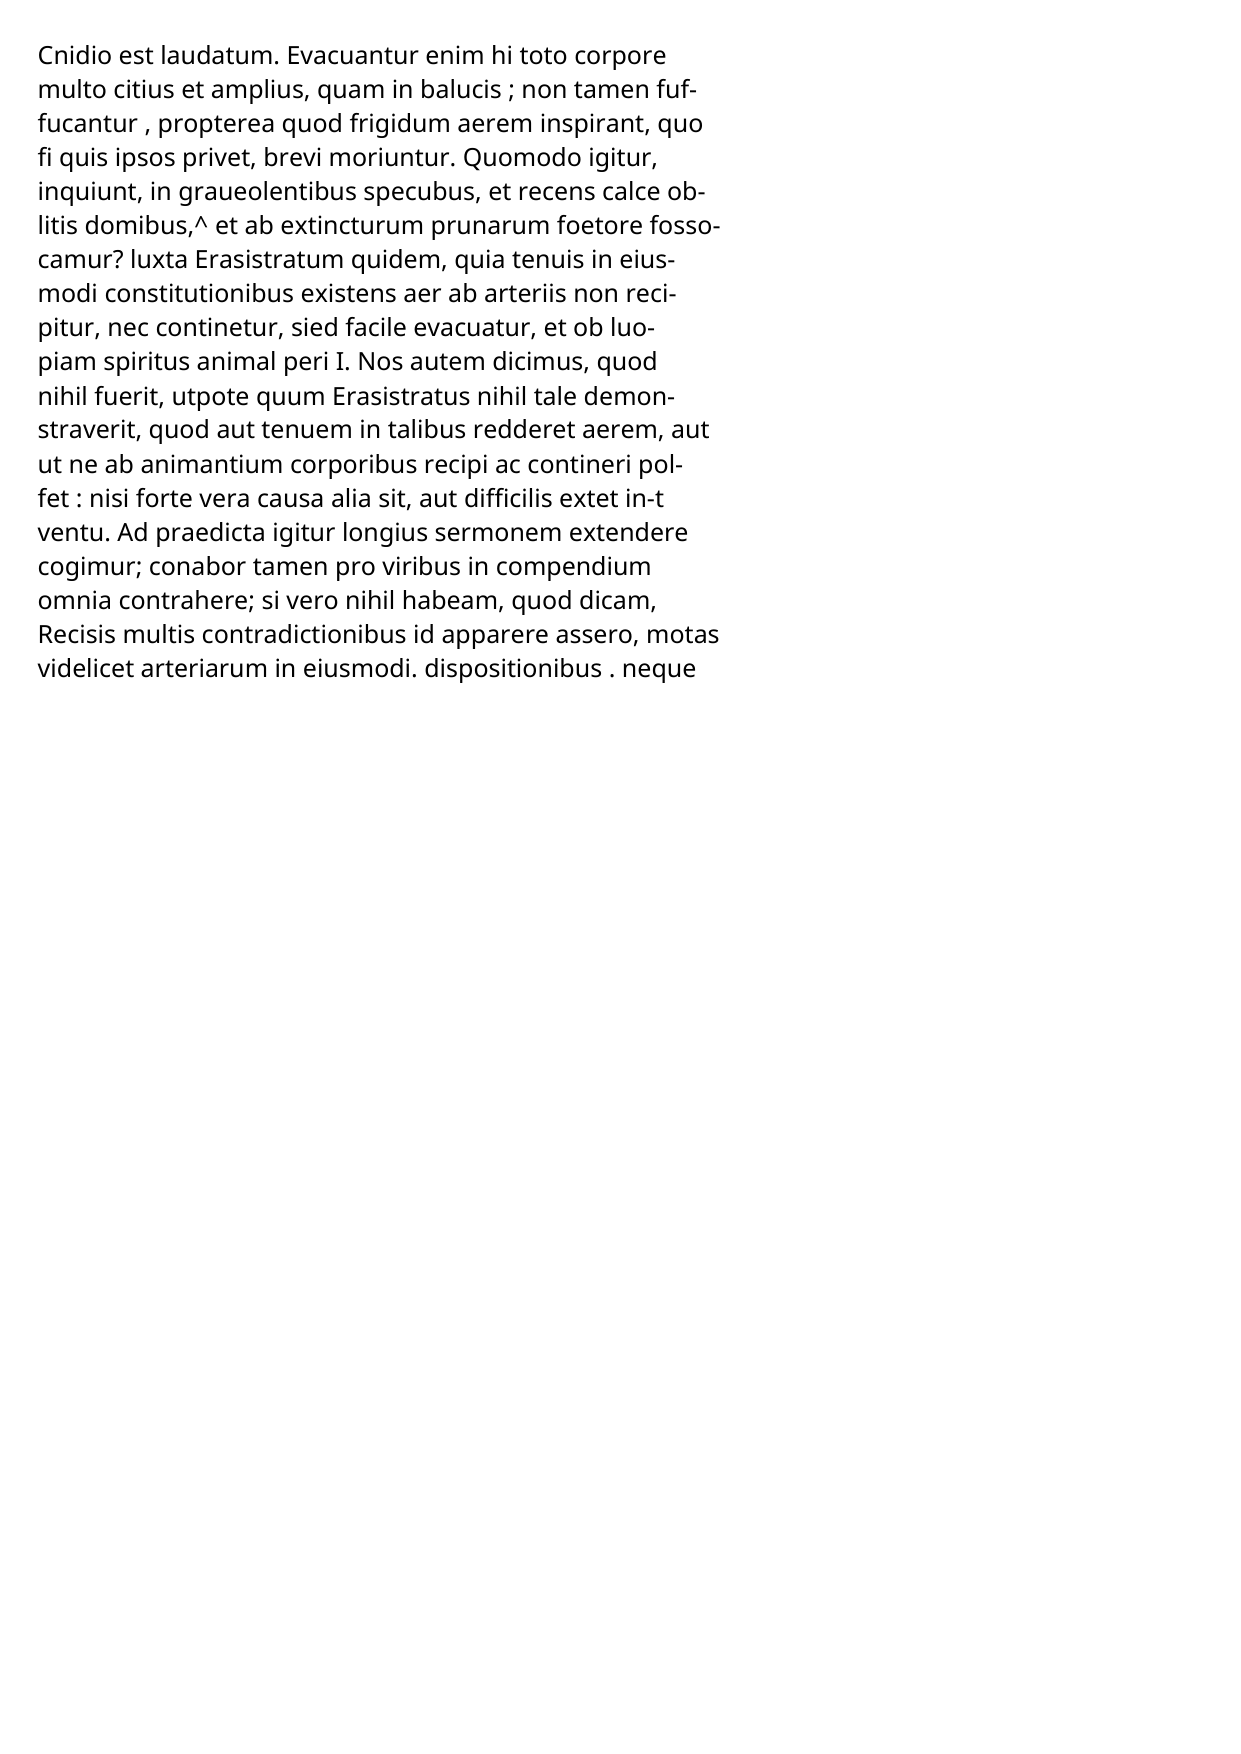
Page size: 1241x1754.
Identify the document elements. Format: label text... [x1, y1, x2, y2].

text Cnidio est laudatum. Evacuantur enim hi toto corpore multo citius et amplius, quam in balucis ; non tamen fuf- fucantur , propterea quod frigidum aerem inspirant, quo fi quis ipsos privet, brevi moriuntur. Quomodo igitur, inquiunt, in graueolentibus specubus, et recens calce ob- litis domibus,^ et ab extincturum prunarum foetore fosso- camur? luxta Erasistratum quidem, quia tenuis in eius- modi constitutionibus existens aer ab arteriis non reci- pitur, nec continetur, sied facile evacuatur, et ob luo- piam spiritus animal peri I. Nos autem dicimus, quod nihil fuerit, utpote quum Erasistratus nihil tale demon- straverit, quod aut tenuem in talibus redderet aerem, aut ut ne ab animantium corporibus recipi ac contineri pol- fet : nisi forte vera causa alia sit, aut difficilis extet in-t ventu. Ad praedicta igitur longius sermonem extendere cogimur; conabor tamen pro viribus in compendium omnia contrahere; si vero nihil habeam, quod dicam, Recisis multis contradictionibus id apparere assero, motas videlicet arteriarum in eiusmodi. dispositionibus . neque [37, 37, 1203, 685]
